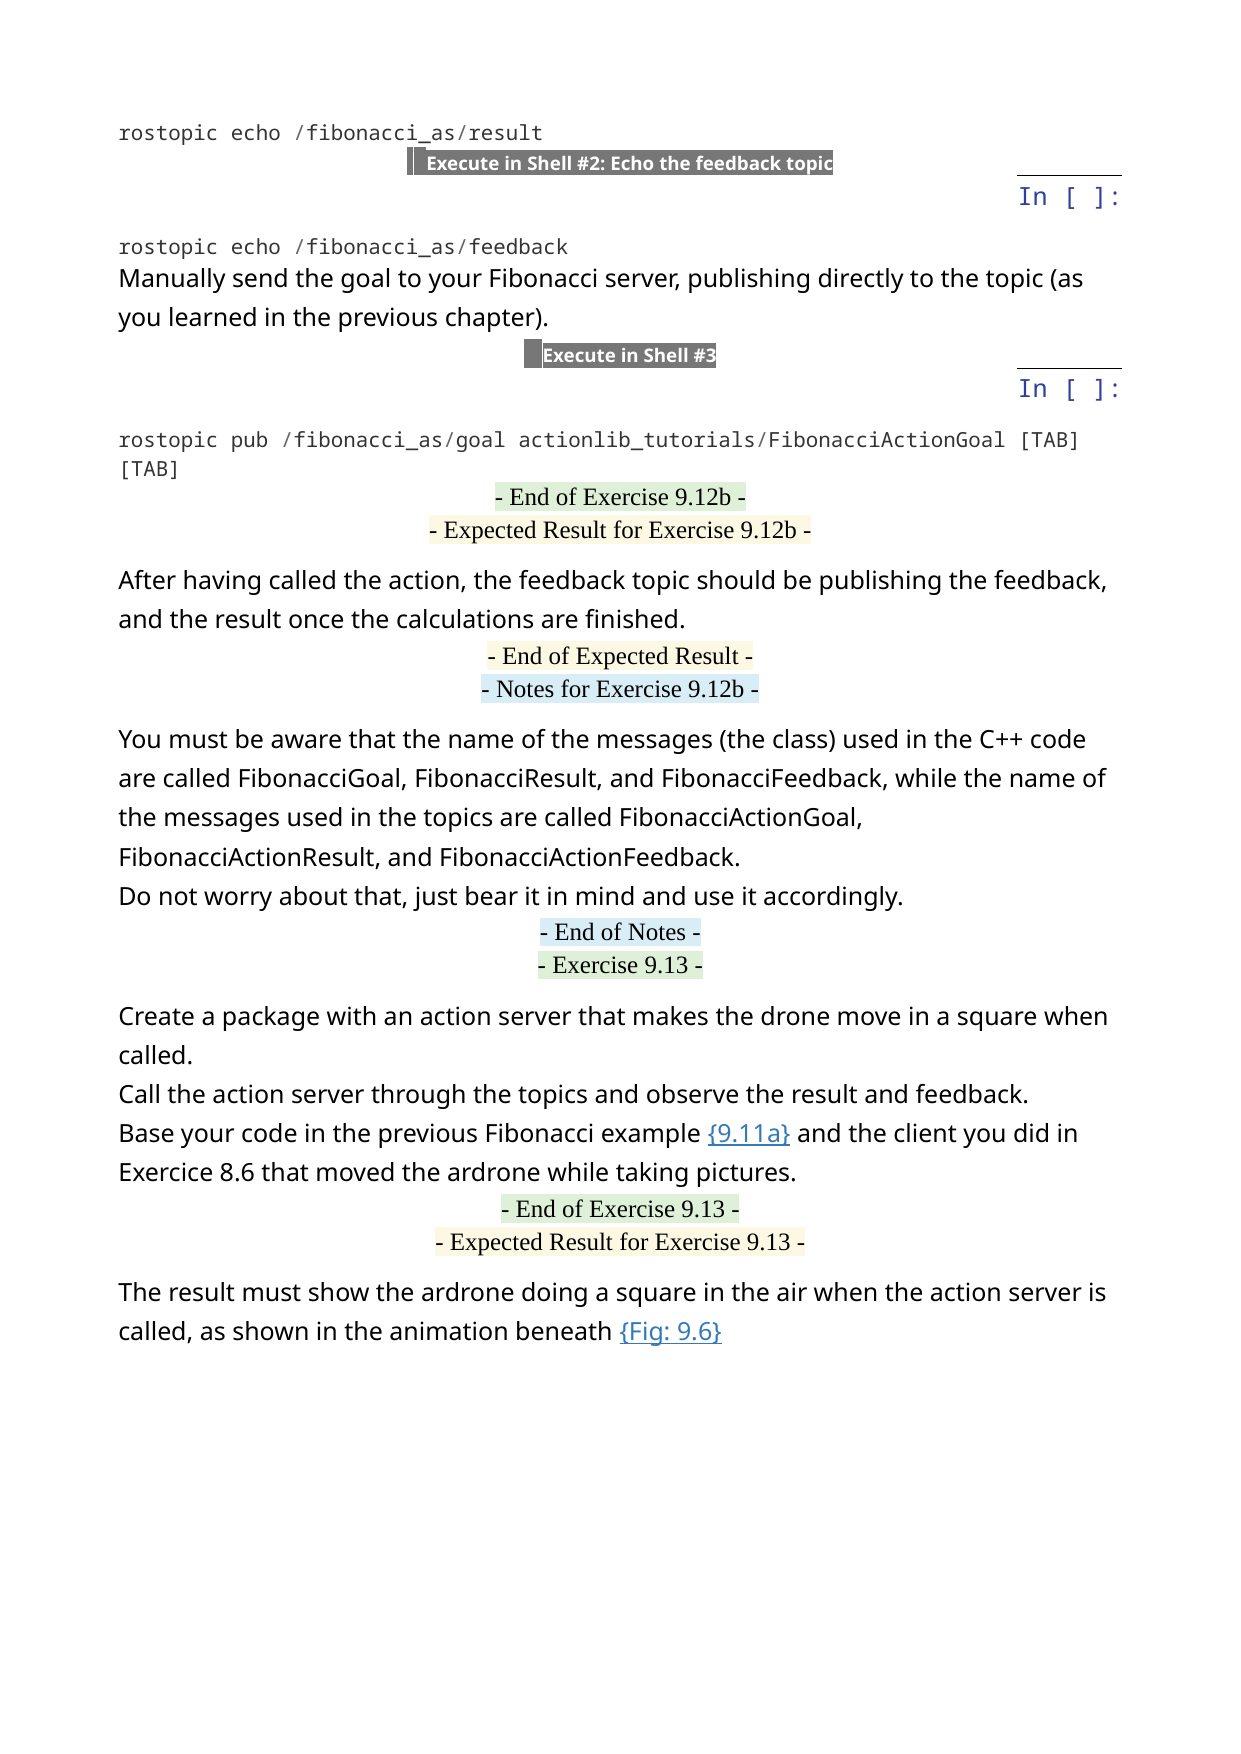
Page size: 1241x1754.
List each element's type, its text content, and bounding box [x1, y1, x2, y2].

text Execute in Shell #3 [118, 339, 1122, 368]
text Call the action server through the topics and observe the result and feedback. [118, 1076, 1122, 1111]
text In [ ]: [118, 368, 1122, 405]
text - Notes for Exercise 9.12b - [118, 674, 1122, 703]
text rostopic echo /fibonacci_as/feedback [118, 232, 1122, 261]
text Base your code in the previous Fibonacci example {9.11a} and the client you did in Exercice 8.6 that moved the ardrone while taking pictures. [118, 1116, 1122, 1189]
text The result must show the ardrone doing a square in the air when the action server is called, as shown in the animation beneath {Fig: 9.6} [118, 1274, 1122, 1348]
text - Expected Result for Exercise 9.12b - [118, 515, 1122, 544]
text Create a package with an action server that makes the drone move in a square when called. [118, 998, 1122, 1071]
text Manually send the goal to your Fibonacci server, publishing directly to the topic (as you learned in the previous chapter). [118, 261, 1122, 334]
text rostopic echo /fibonacci_as/result [118, 118, 1122, 147]
text - End of Exercise 9.12b - [118, 482, 1122, 511]
text - End of Expected Result - [118, 641, 1122, 670]
text - Expected Result for Exercise 9.13 - [118, 1227, 1122, 1256]
text - Exercise 9.13 - [118, 951, 1122, 979]
text - End of Exercise 9.13 - [118, 1194, 1122, 1223]
text Do not worry about that, just bear it in mind and use it accordingly. [118, 878, 1122, 912]
text You must be aware that the name of the messages (the class) used in the C++ code are called FibonacciGoal, FibonacciResult, and FibonacciFeedback, while the name of the messages used in the topics are called FibonacciActionGoal, FibonacciActionResult, and FibonacciActionFeedback. [118, 722, 1122, 873]
text - End of Notes - [118, 917, 1122, 946]
text In [ ]: [118, 175, 1122, 212]
text rostopic pub /fibonacci_as/goal actionlib_tutorials/FibonacciActionGoal [TAB][TAB] [118, 425, 1122, 482]
text Execute in Shell #2: Echo the feedback topic [118, 147, 1122, 175]
text After having called the action, the feedback topic should be publishing the feedback, and the result once the calculations are finished. [118, 563, 1122, 636]
